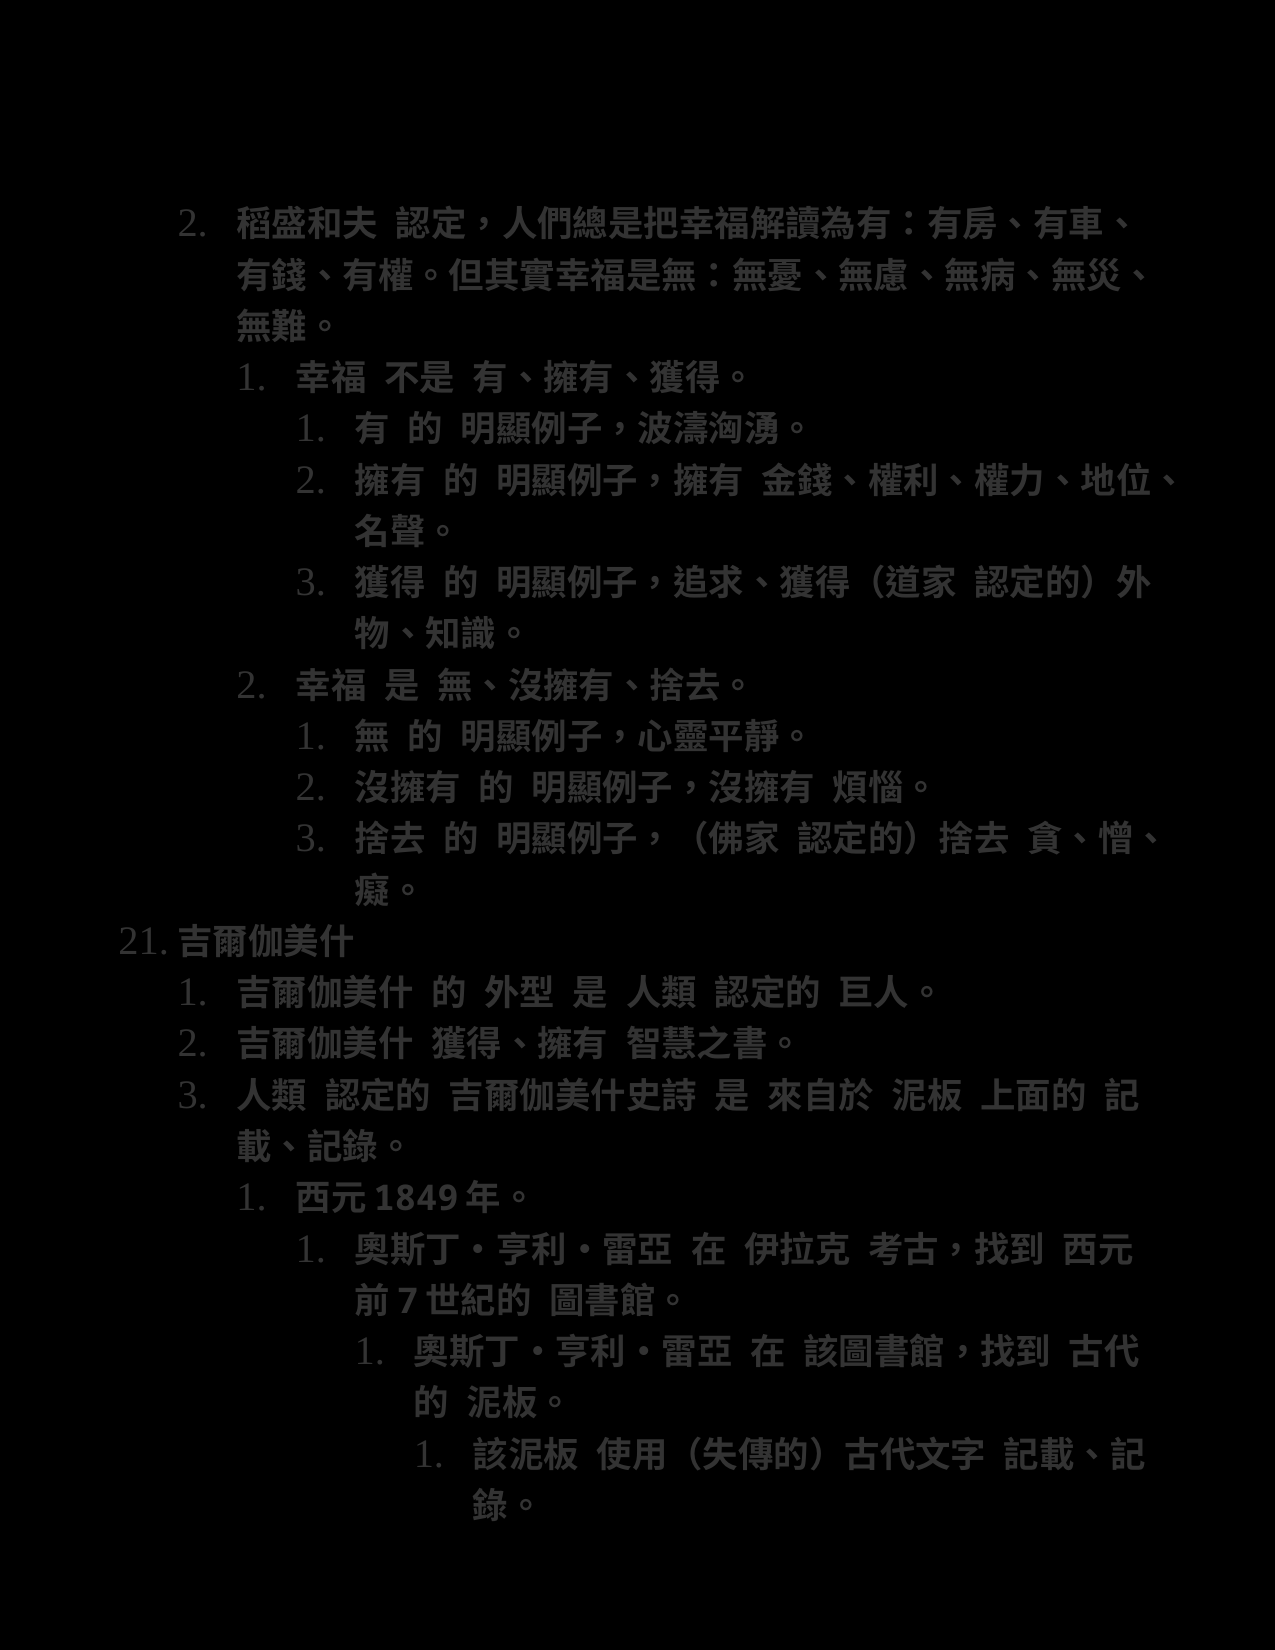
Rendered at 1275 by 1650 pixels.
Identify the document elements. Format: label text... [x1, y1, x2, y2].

list 獲得 的 明顯例子，追求、獲得（道家 認定的）外物、知識。 [295, 554, 1157, 657]
list 人類 認定的 吉爾伽美什史詩 是 來自於 泥板 上面的 記載、記錄。 [177, 1067, 1157, 1169]
list 西元1849年。 [236, 1169, 1157, 1221]
list 吉爾伽美什 獲得、擁有 智慧之書。 [177, 1016, 1157, 1067]
list 有 的 明顯例子，波濤洶湧。 [295, 401, 1157, 452]
list 幸福 不是 有、擁有、獲得。 [236, 349, 1157, 401]
list 吉爾伽美什 的 外型 是 人類 認定的 巨人。 [177, 964, 1157, 1016]
list 無 的 明顯例子，心靈平靜。 [295, 708, 1157, 759]
list 擁有 的 明顯例子，擁有 金錢、權利、權力、地位、名聲。 [295, 452, 1157, 554]
list 稻盛和夫 認定，人們總是把幸福解讀為有：有房、有車、有錢、有權。但其實幸福是無：無憂、無慮、無病、無災、無難。 [177, 196, 1157, 349]
list 該泥板 使用（失傳的）古代文字 記載、記錄。 [413, 1426, 1157, 1528]
list 幸福 是 無、沒擁有、捨去。 [236, 657, 1157, 708]
list 沒擁有 的 明顯例子，沒擁有 煩惱。 [295, 759, 1157, 811]
list 奧斯丁‧亨利‧雷亞 在 伊拉克 考古，找到 西元前7世紀的 圖書館。 [295, 1221, 1157, 1323]
list 吉爾伽美什 [118, 913, 1157, 964]
list 奧斯丁‧亨利‧雷亞 在 該圖書館，找到 古代的 泥板。 [354, 1323, 1157, 1426]
list 捨去 的 明顯例子，（佛家 認定的）捨去 貪、憎、癡。 [295, 811, 1157, 913]
